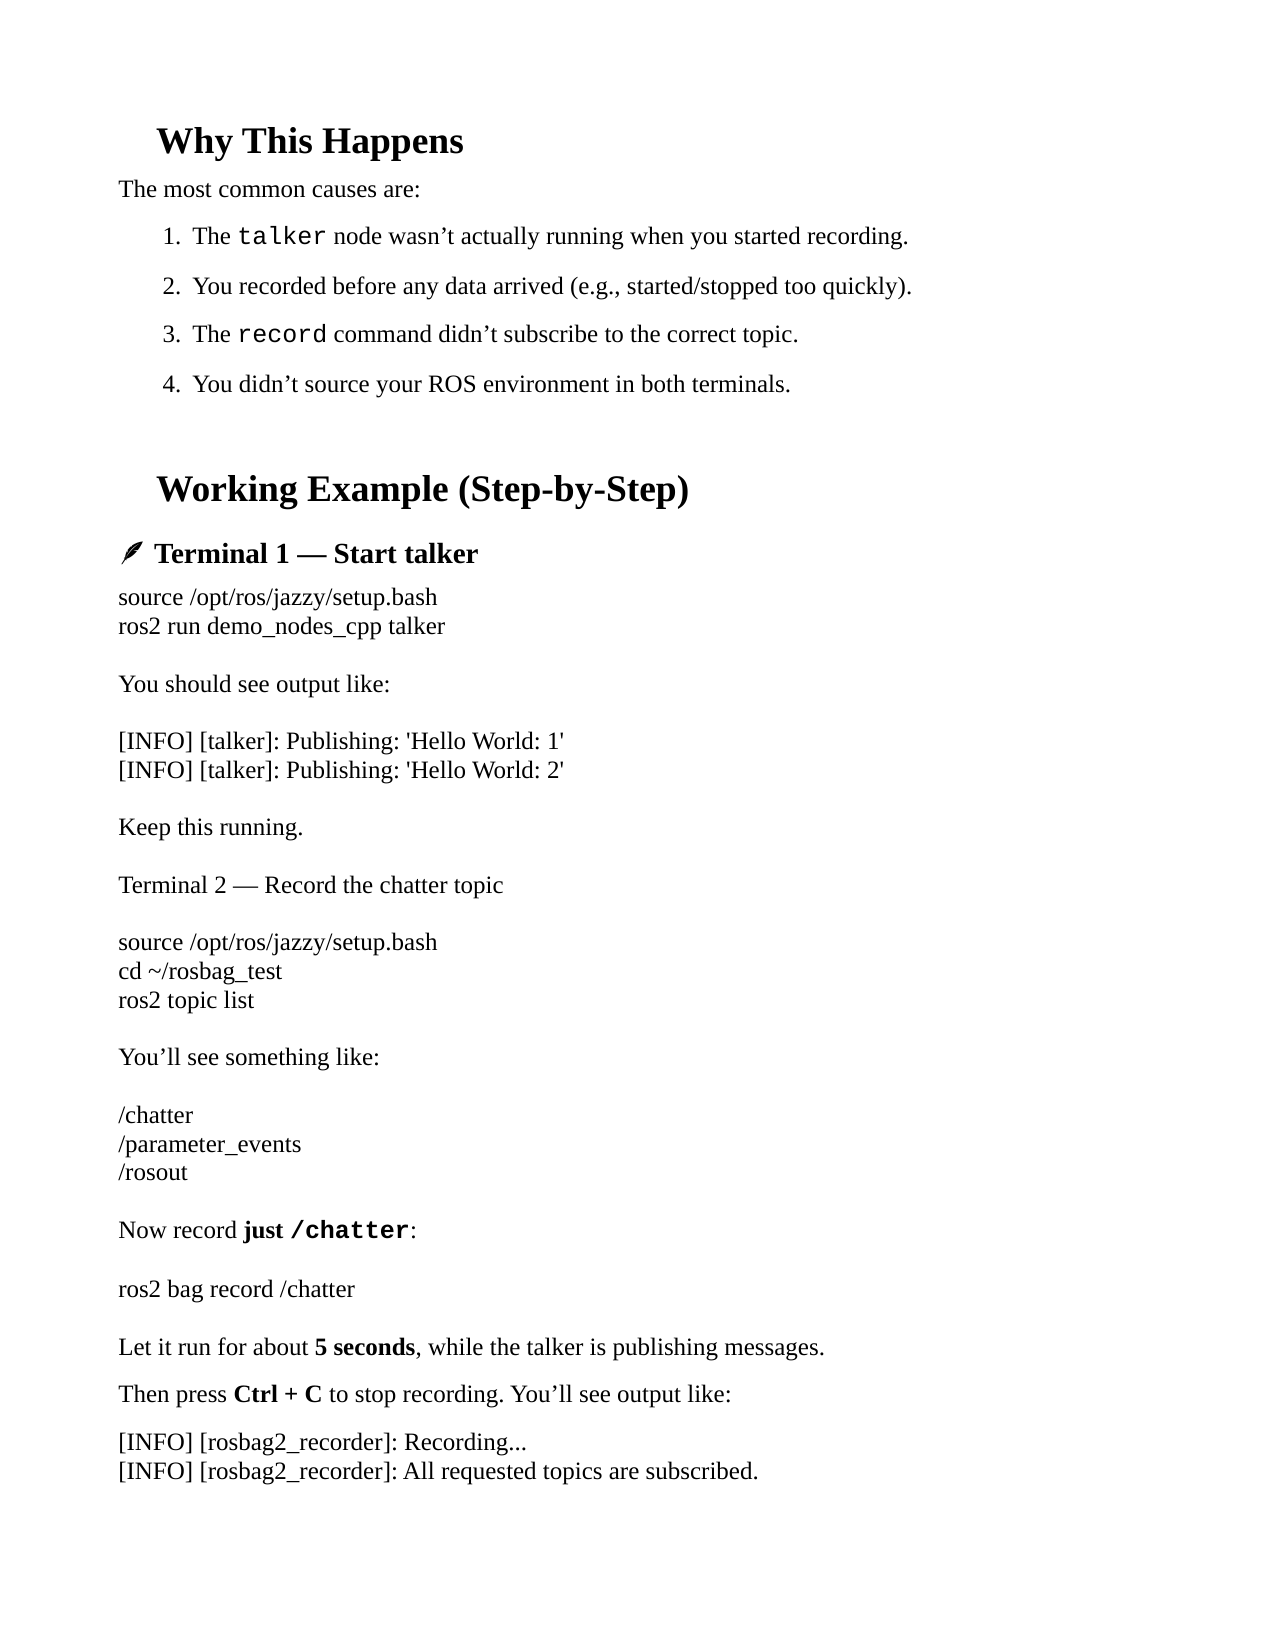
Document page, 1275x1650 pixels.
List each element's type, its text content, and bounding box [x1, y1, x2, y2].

text source /opt/ros/jazzy/setup.bash cd ~/rosbag_test ros2 topic list [118, 927, 1157, 1042]
text The most common causes are: [118, 174, 1157, 202]
list You didn’t source your ROS environment in both terminals. [162, 369, 1157, 398]
text /chatter /parameter_events /rosout [118, 1100, 1157, 1215]
subtitle ✅ Working Example (Step-by-Step) [118, 466, 1157, 509]
list You recorded before any data arrived (e.g., started/stopped too quickly). [162, 271, 1157, 300]
text Then press Ctrl + C to stop recording. You’ll see output like: [118, 1379, 1157, 1408]
list The record command didn’t subscribe to the correct topic. [162, 319, 1157, 350]
text ros2 bag record /chatter [118, 1274, 1157, 1332]
text Now record just /chatter: [118, 1215, 1157, 1246]
text source /opt/ros/jazzy/setup.bash ros2 run demo_nodes_cpp talker [118, 582, 1157, 640]
list The talker node wasn’t actually running when you started recording. [162, 221, 1157, 252]
subtitle 🧩 Why This Happens [118, 118, 1157, 161]
text Terminal 2 — Record the chatter topic [118, 870, 1157, 899]
text Let it run for about 5 seconds, while the talker is publishing messages. [118, 1332, 1157, 1361]
text [INFO] [talker]: Publishing: 'Hello World: 1' [INFO] [talker]: Publishing: 'Hello World: 2' [118, 726, 1157, 812]
text Keep this running. [118, 812, 1157, 841]
text You should see output like: [118, 669, 1157, 726]
text You’ll see something like: [118, 1042, 1157, 1071]
text [INFO] [rosbag2_recorder]: Recording... [INFO] [rosbag2_recorder]: All requested topics are subscribed. [118, 1427, 1157, 1513]
subtitle 🪶 Terminal 1 — Start talker [118, 536, 1157, 570]
